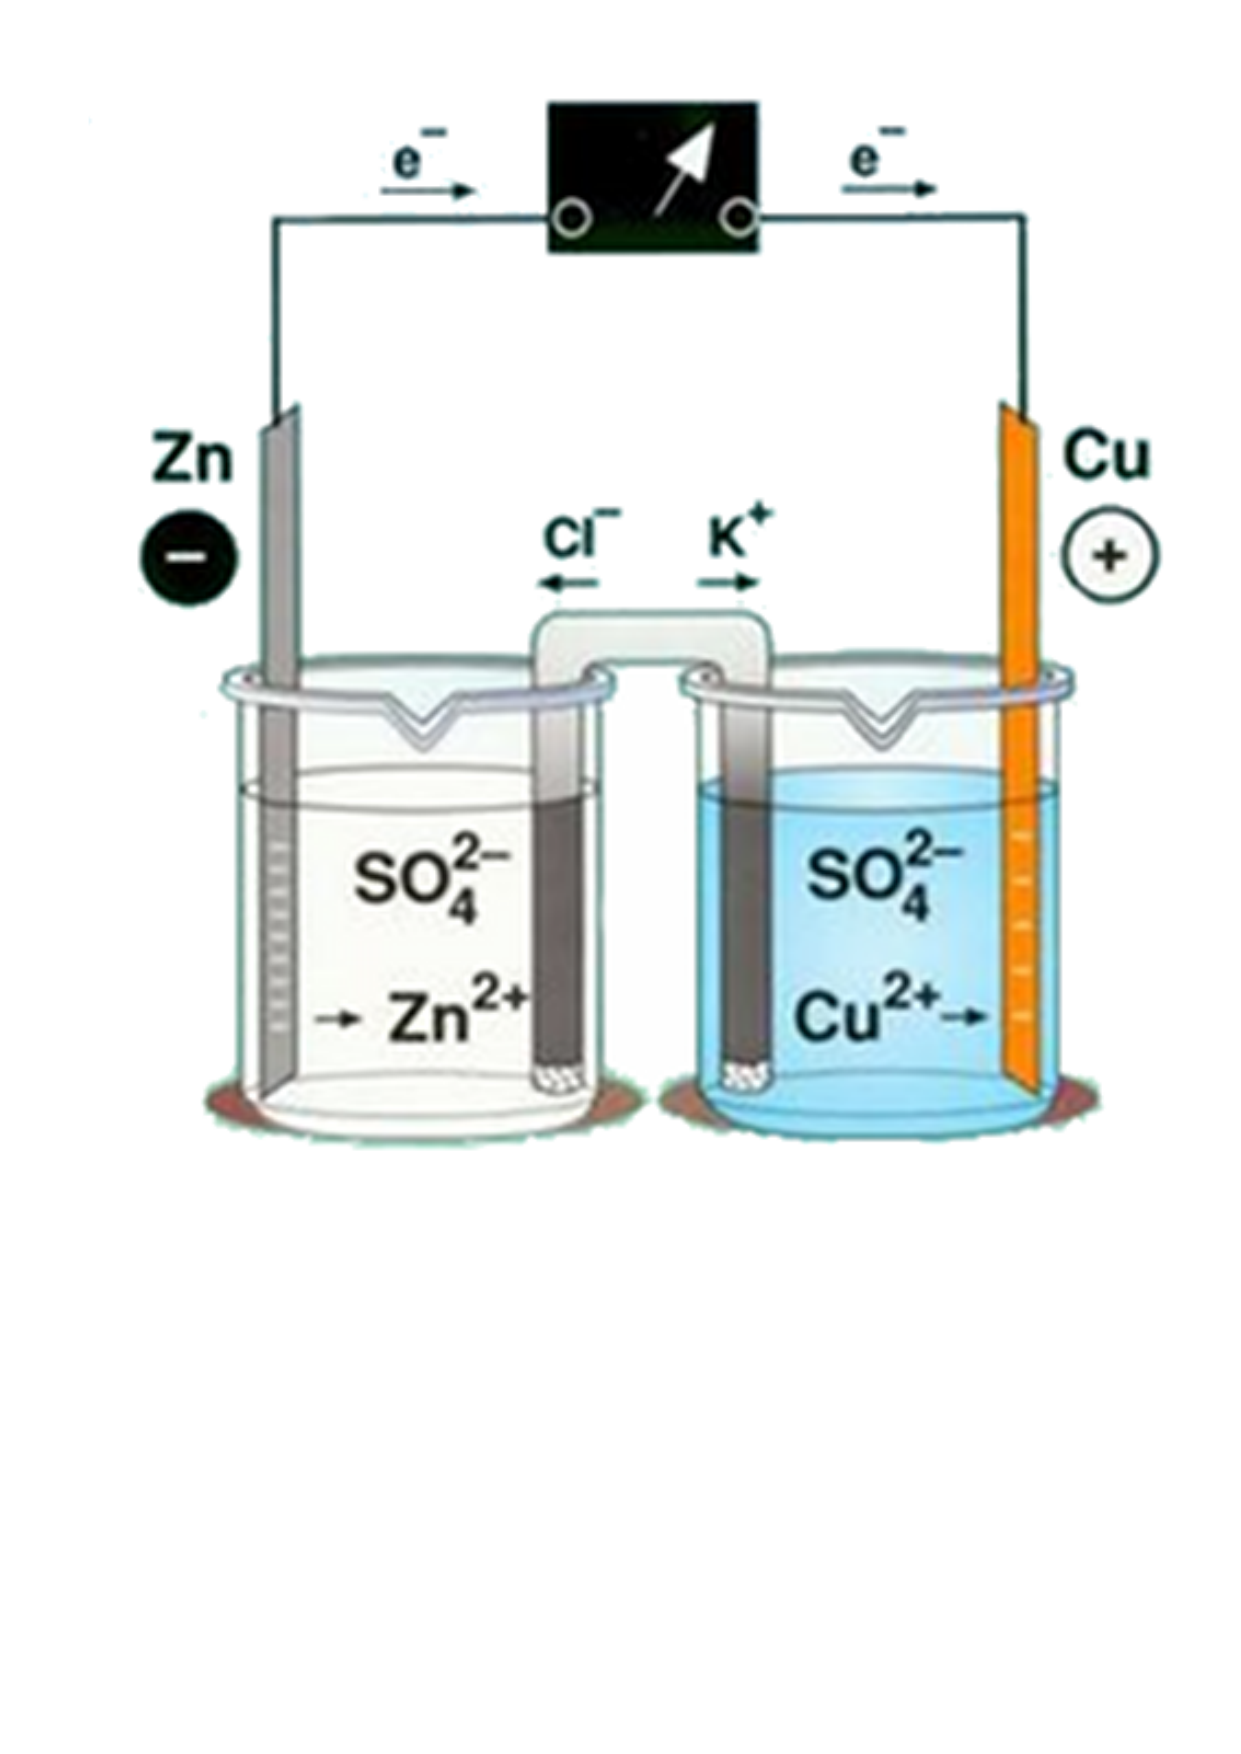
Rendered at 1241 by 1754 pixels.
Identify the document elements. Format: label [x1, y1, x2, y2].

picture [88, 59, 1183, 1232]
